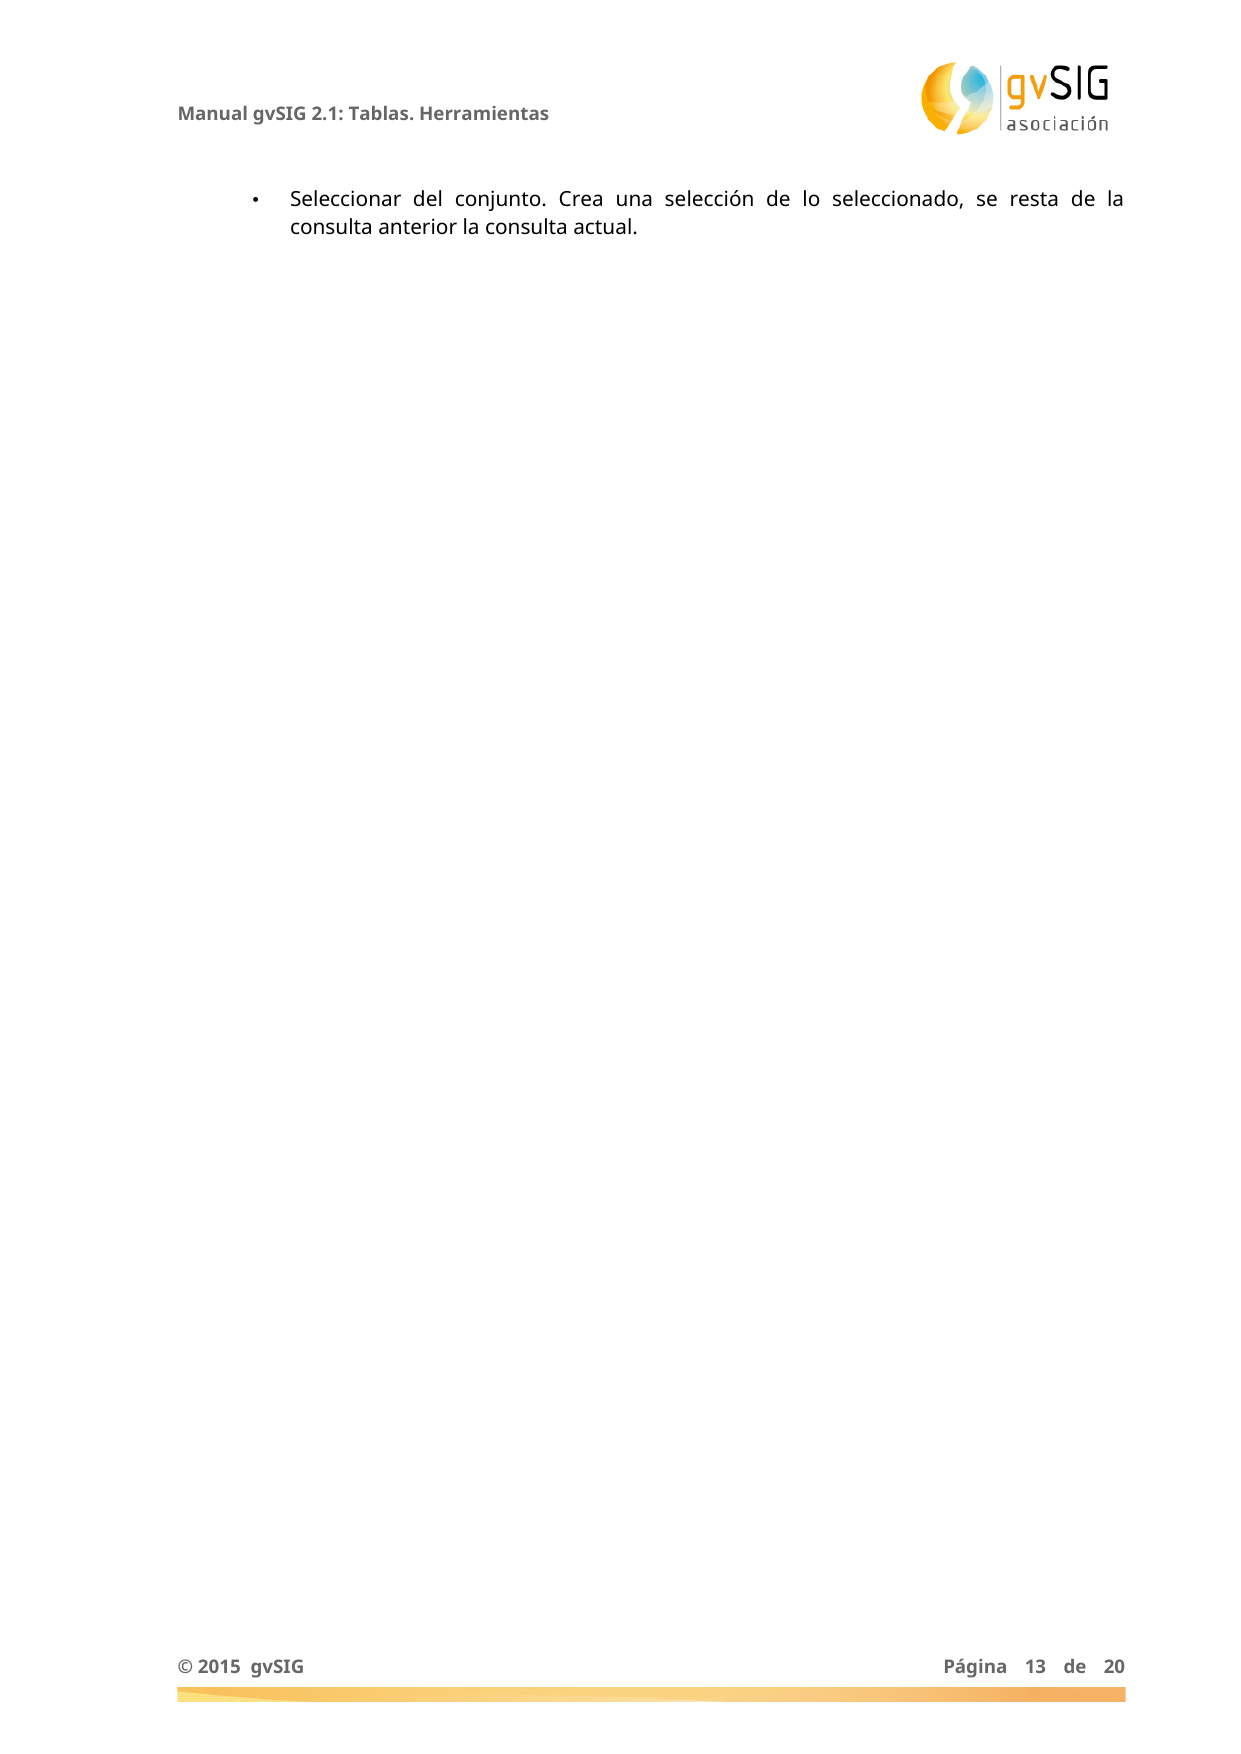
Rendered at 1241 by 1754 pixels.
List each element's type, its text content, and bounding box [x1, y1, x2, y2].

picture [177, 1687, 1126, 1702]
list Seleccionar del conjunto. Crea una selección de lo seleccionado, se resta de la consulta anterior la consulta actual. [252, 184, 1125, 241]
picture [902, 47, 1122, 148]
